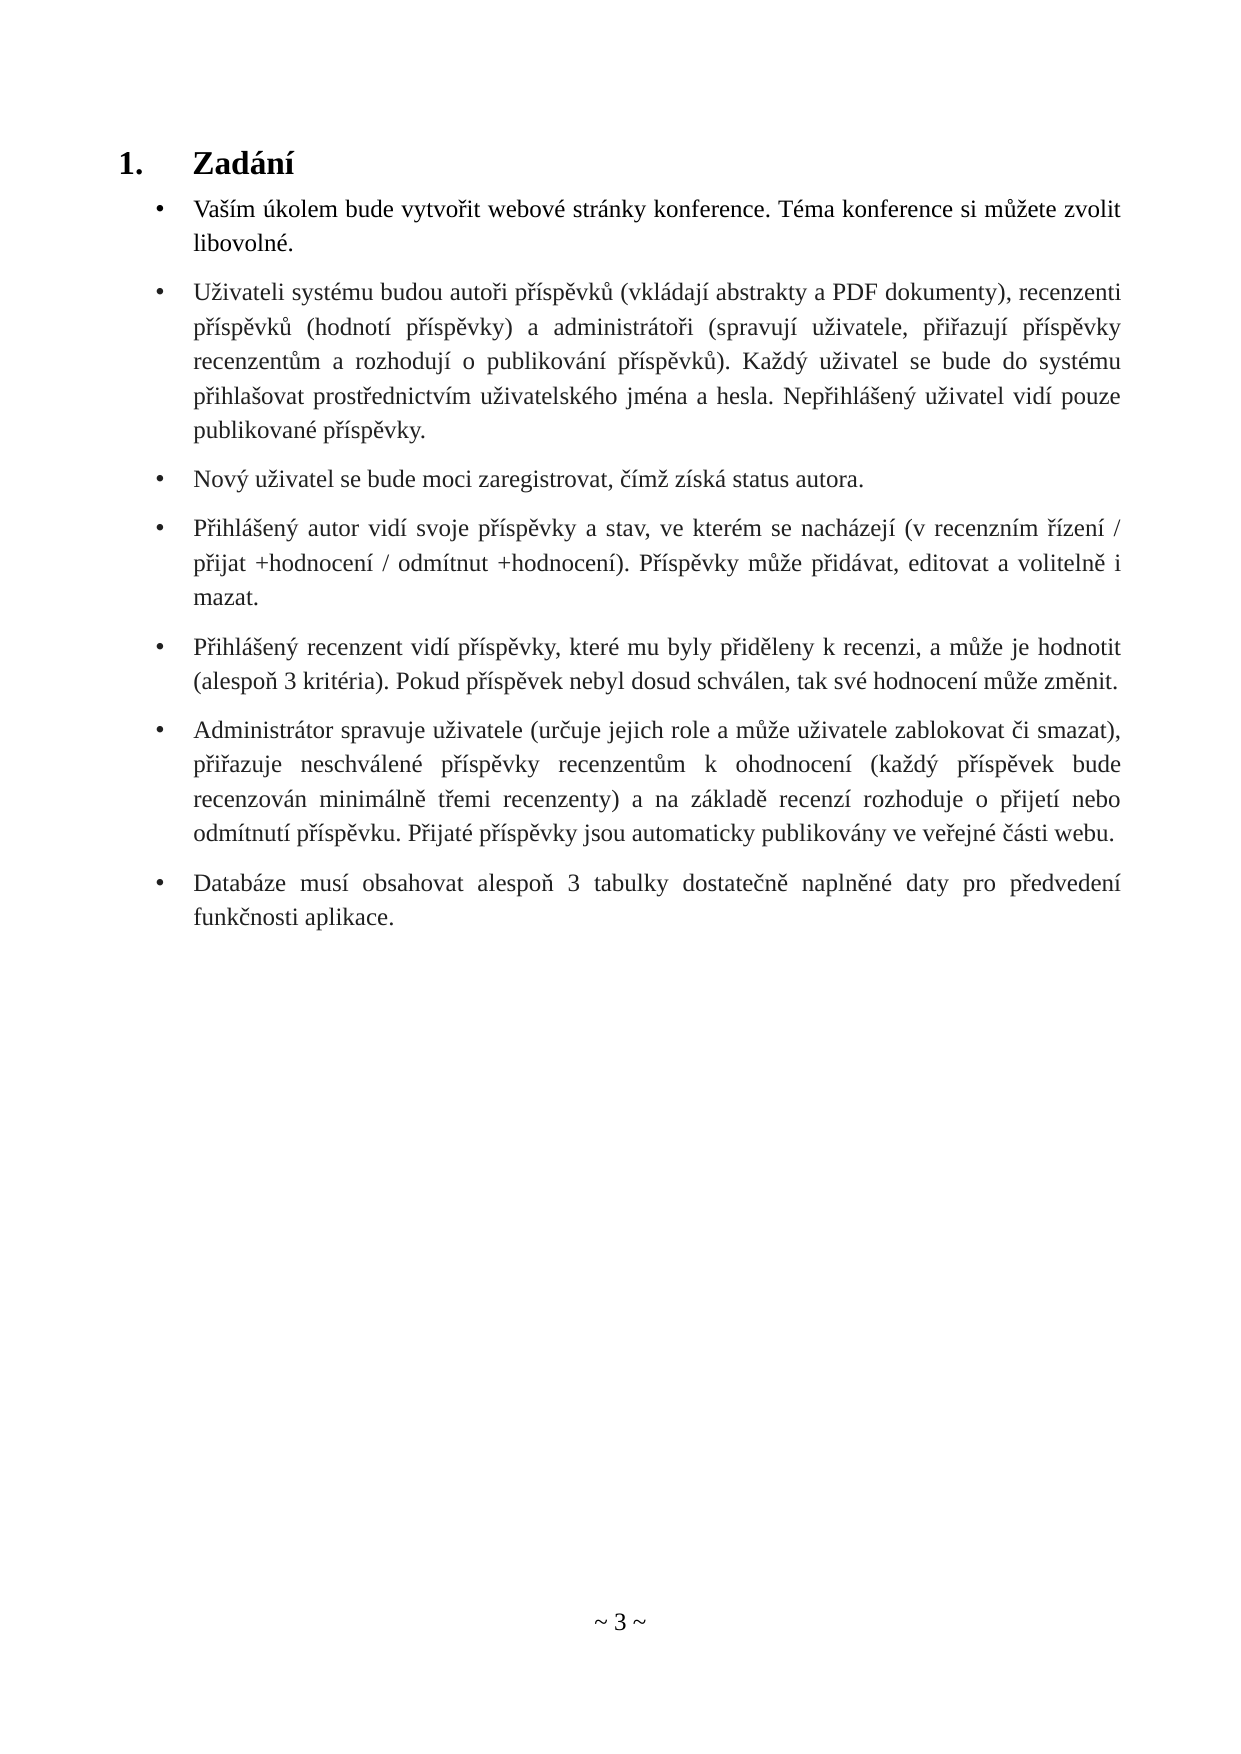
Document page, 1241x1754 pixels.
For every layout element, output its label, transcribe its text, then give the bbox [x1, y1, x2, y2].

list Vaším úkolem bude vytvořit webové stránky konference. Téma konference si můžete zvolit libovolné. [156, 194, 1122, 257]
subtitle Zadání [118, 143, 1122, 181]
list Administrátor spravuje uživatele (určuje jejich role a může uživatele zablokovat či smazat), přiřazuje neschválené příspěvky recenzentům k ohodnocení (každý příspěvek bude recenzován minimálně třemi recenzenty) a na základě recenzí rozhoduje o přijetí nebo odmítnutí příspěvku. Přijaté příspěvky jsou automaticky publikovány ve veřejné části webu. [156, 715, 1122, 847]
list Databáze musí obsahovat alespoň 3 tabulky dostatečně naplněné daty pro předvedení funkčnosti aplikace. [156, 868, 1122, 931]
list Nový uživatel se bude moci zaregistrovat, čímž získá status autora. [156, 464, 1122, 493]
list Uživateli systému budou autoři příspěvků (vkládají abstrakty a PDF dokumenty), recenzenti příspěvků (hodnotí příspěvky) a administrátoři (spravují uživatele, přiřazují příspěvky recenzentům a rozhodují o publikování příspěvků). Každý uživatel se bude do systému přihlašovat prostřednictvím uživatelského jména a hesla. Nepřihlášený uživatel vidí pouze publikované příspěvky. [156, 277, 1122, 444]
list Přihlášený autor vidí svoje příspěvky a stav, ve kterém se nacházejí (v recenzním řízení / přijat +hodnocení / odmítnut +hodnocení). Příspěvky může přidávat, editovat a volitelně i mazat. [156, 513, 1122, 611]
list Přihlášený recenzent vidí příspěvky, které mu byly přiděleny k recenzi, a může je hodnotit (alespoň 3 kritéria). Pokud příspěvek nebyl dosud schválen, tak své hodnocení může změnit. [156, 632, 1122, 695]
